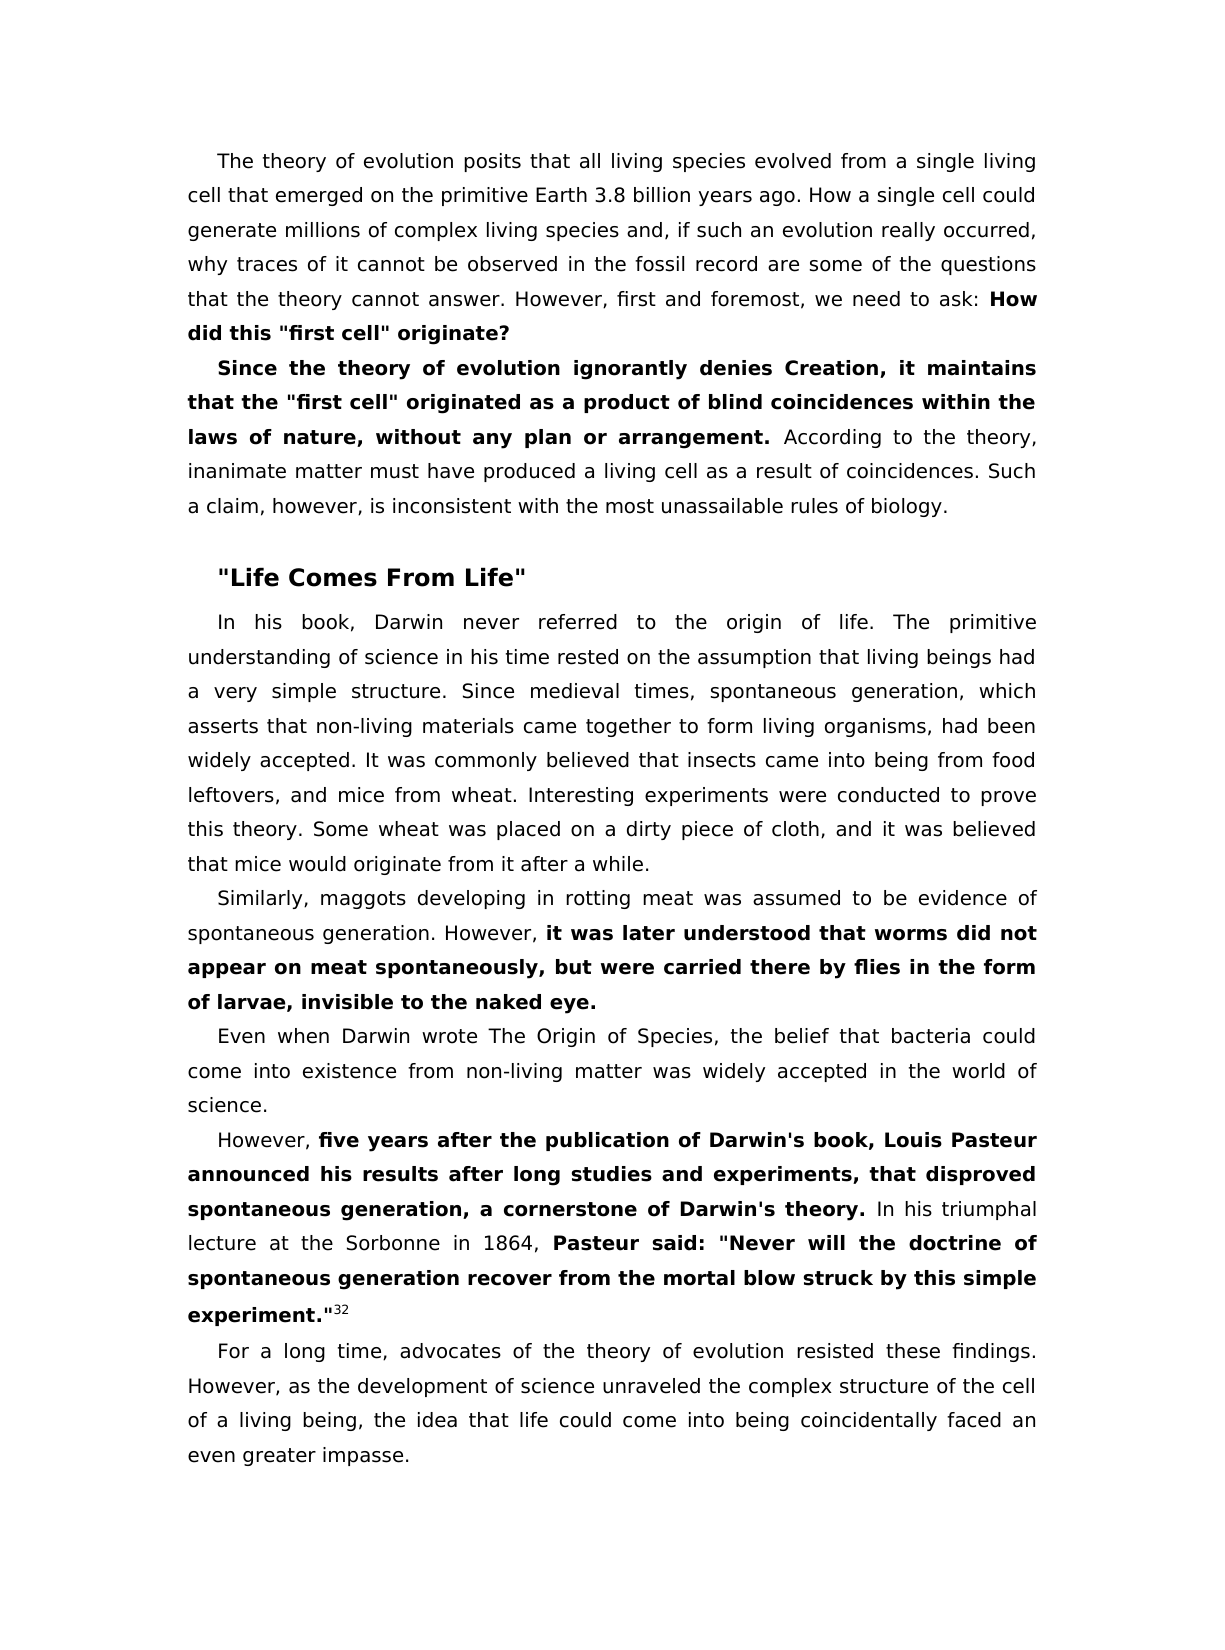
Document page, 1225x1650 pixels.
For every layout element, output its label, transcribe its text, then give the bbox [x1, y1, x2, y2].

text Even when Darwin wrote The Origin of Species, the belief that bacteria could come into existence from non-living matter was widely accepted in the world of science. [187, 1025, 1037, 1117]
text For a long time, advocates of the theory of evolution resisted these findings. However, as the development of science unraveled the complex structure of the cell of a living being, the idea that life could come into being coincidentally faced an even greater impasse. [187, 1341, 1037, 1467]
text In his book, Darwin never referred to the origin of life. The primitive understanding of science in his time rested on the assumption that living beings had a very simple structure. Since medieval times, spontaneous generation, which asserts that non-living materials came together to form living organisms, had been widely accepted. It was commonly believed that insects came into being from food leftovers, and mice from wheat. Interesting experiments were conducted to prove this theory. Some wheat was placed on a dirty piece of cloth, and it was believed that mice would originate from it after a while. [187, 611, 1037, 876]
text Similarly, maggots developing in rotting meat was assumed to be evidence of spontaneous generation. However, it was later understood that worms did not appear on meat spontaneously, but were carried there by flies in the form of larvae, invisible to the naked eye. [187, 887, 1037, 1014]
text However, five years after the publication of Darwin's book, Louis Pasteur announced his results after long studies and experiments, that disproved spontaneous generation, a cornerstone of Darwin's theory. In his triumphal lecture at the Sorbonne in 1864, Pasteur said: "Never will the doctrine of spontaneous generation recover from the mortal blow struck by this simple experiment."32 [187, 1129, 1037, 1328]
text The theory of evolution posits that all living species evolved from a single living cell that emerged on the primitive Earth 3.8 billion years ago. How a single cell could generate millions of complex living species and, if such an evolution really occurred, why traces of it cannot be observed in the fossil record are some of the questions that the theory cannot answer. However, first and foremost, we need to ask: How did this "first cell" originate? [187, 150, 1037, 345]
text "Life Comes From Life" [217, 564, 1037, 592]
text Since the theory of evolution ignorantly denies Creation, it maintains that the "first cell" originated as a product of blind coincidences within the laws of nature, without any plan or arrangement. According to the theory, inanimate matter must have produced a living cell as a result of coincidences. Such a claim, however, is inconsistent with the most unassailable rules of biology. [187, 357, 1037, 518]
